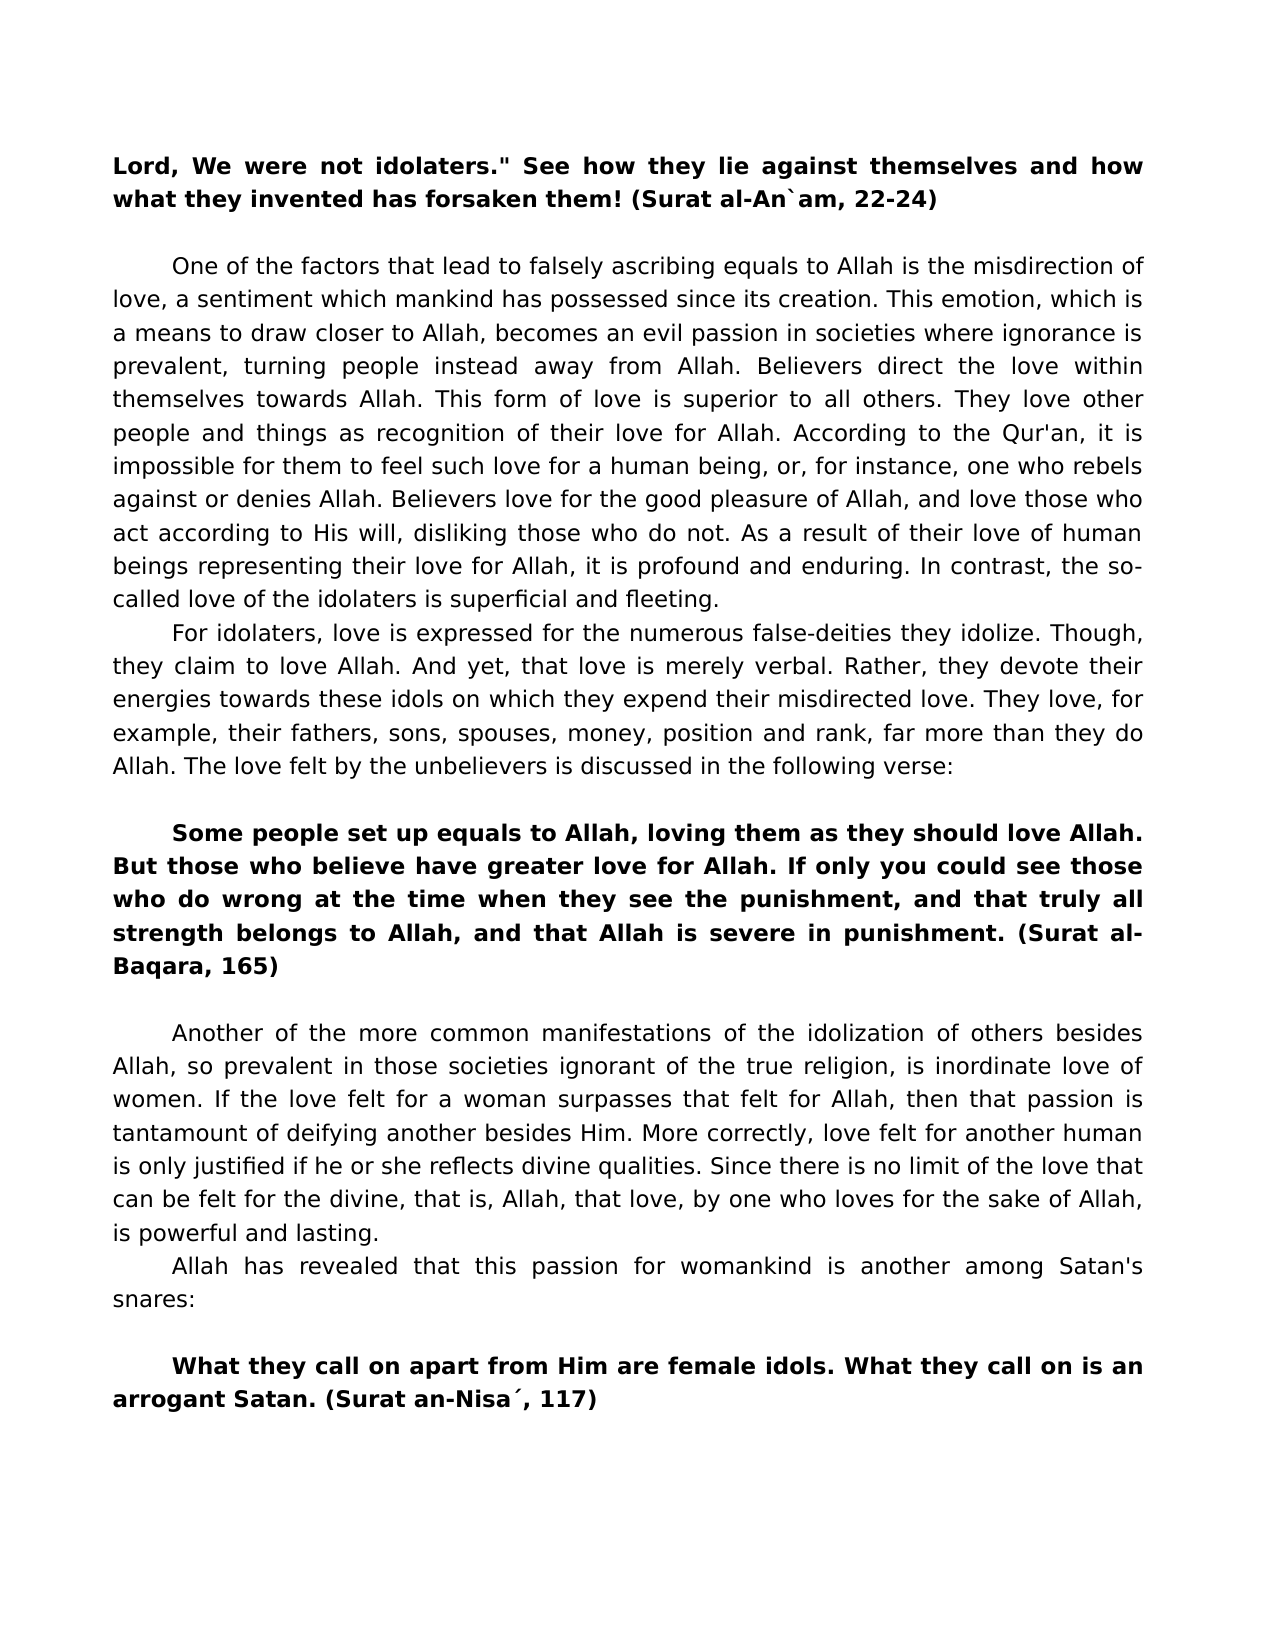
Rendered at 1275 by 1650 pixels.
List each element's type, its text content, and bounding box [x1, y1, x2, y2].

text Another of the more common manifestations of the idolization of others besides Allah, so prevalent in those societies ignorant of the true religion, is inordinate love of women. If the love felt for a woman surpasses that felt for Allah, then that passion is tantamount of deifying another besides Him. More correctly, love felt for another human is only justified if he or she reflects divine qualities. Since there is no limit of the love that can be felt for the divine, that is, Allah, that love, by one who loves for the sake of Allah, is powerful and lasting. [112, 1014, 1145, 1248]
text What they call on apart from Him are female idols. What they call on is an arrogant Satan. (Surat an-Nisa´, 117) [112, 1348, 1145, 1414]
text One of the factors that lead to falsely ascribing equals to Allah is the misdirection of love, a sentiment which mankind has possessed since its creation. This emotion, which is a means to draw closer to Allah, becomes an evil passion in societies where ignorance is prevalent, turning people instead away from Allah. Believers direct the love within themselves towards Allah. This form of love is superior to all others. They love other people and things as recognition of their love for Allah. According to the Qur'an, it is impossible for them to feel such love for a human being, or, for instance, one who rebels against or denies Allah. Believers love for the good pleasure of Allah, and love those who act according to His will, disliking those who do not. As a result of their love of human beings representing their love for Allah, it is profound and enduring. In contrast, the so-called love of the idolaters is superficial and fleeting. [112, 248, 1145, 614]
text Lord, We were not idolaters." See how they lie against themselves and how what they invented has forsaken them! (Surat al-An`am, 22-24) [112, 148, 1145, 214]
text For idolaters, love is expressed for the numerous false-deities they idolize. Though, they claim to love Allah. And yet, that love is merely verbal. Rather, they devote their energies towards these idols on which they expend their misdirected love. They love, for example, their fathers, sons, spouses, money, position and rank, far more than they do Allah. The love felt by the unbelievers is discussed in the following verse: [112, 614, 1145, 781]
text Allah has revealed that this passion for womankind is another among Satan's snares: [112, 1248, 1145, 1314]
text Some people set up equals to Allah, loving them as they should love Allah. But those who believe have greater love for Allah. If only you could see those who do wrong at the time when they see the punishment, and that truly all strength belongs to Allah, and that Allah is severe in punishment. (Surat al-Baqara, 165) [112, 814, 1145, 981]
